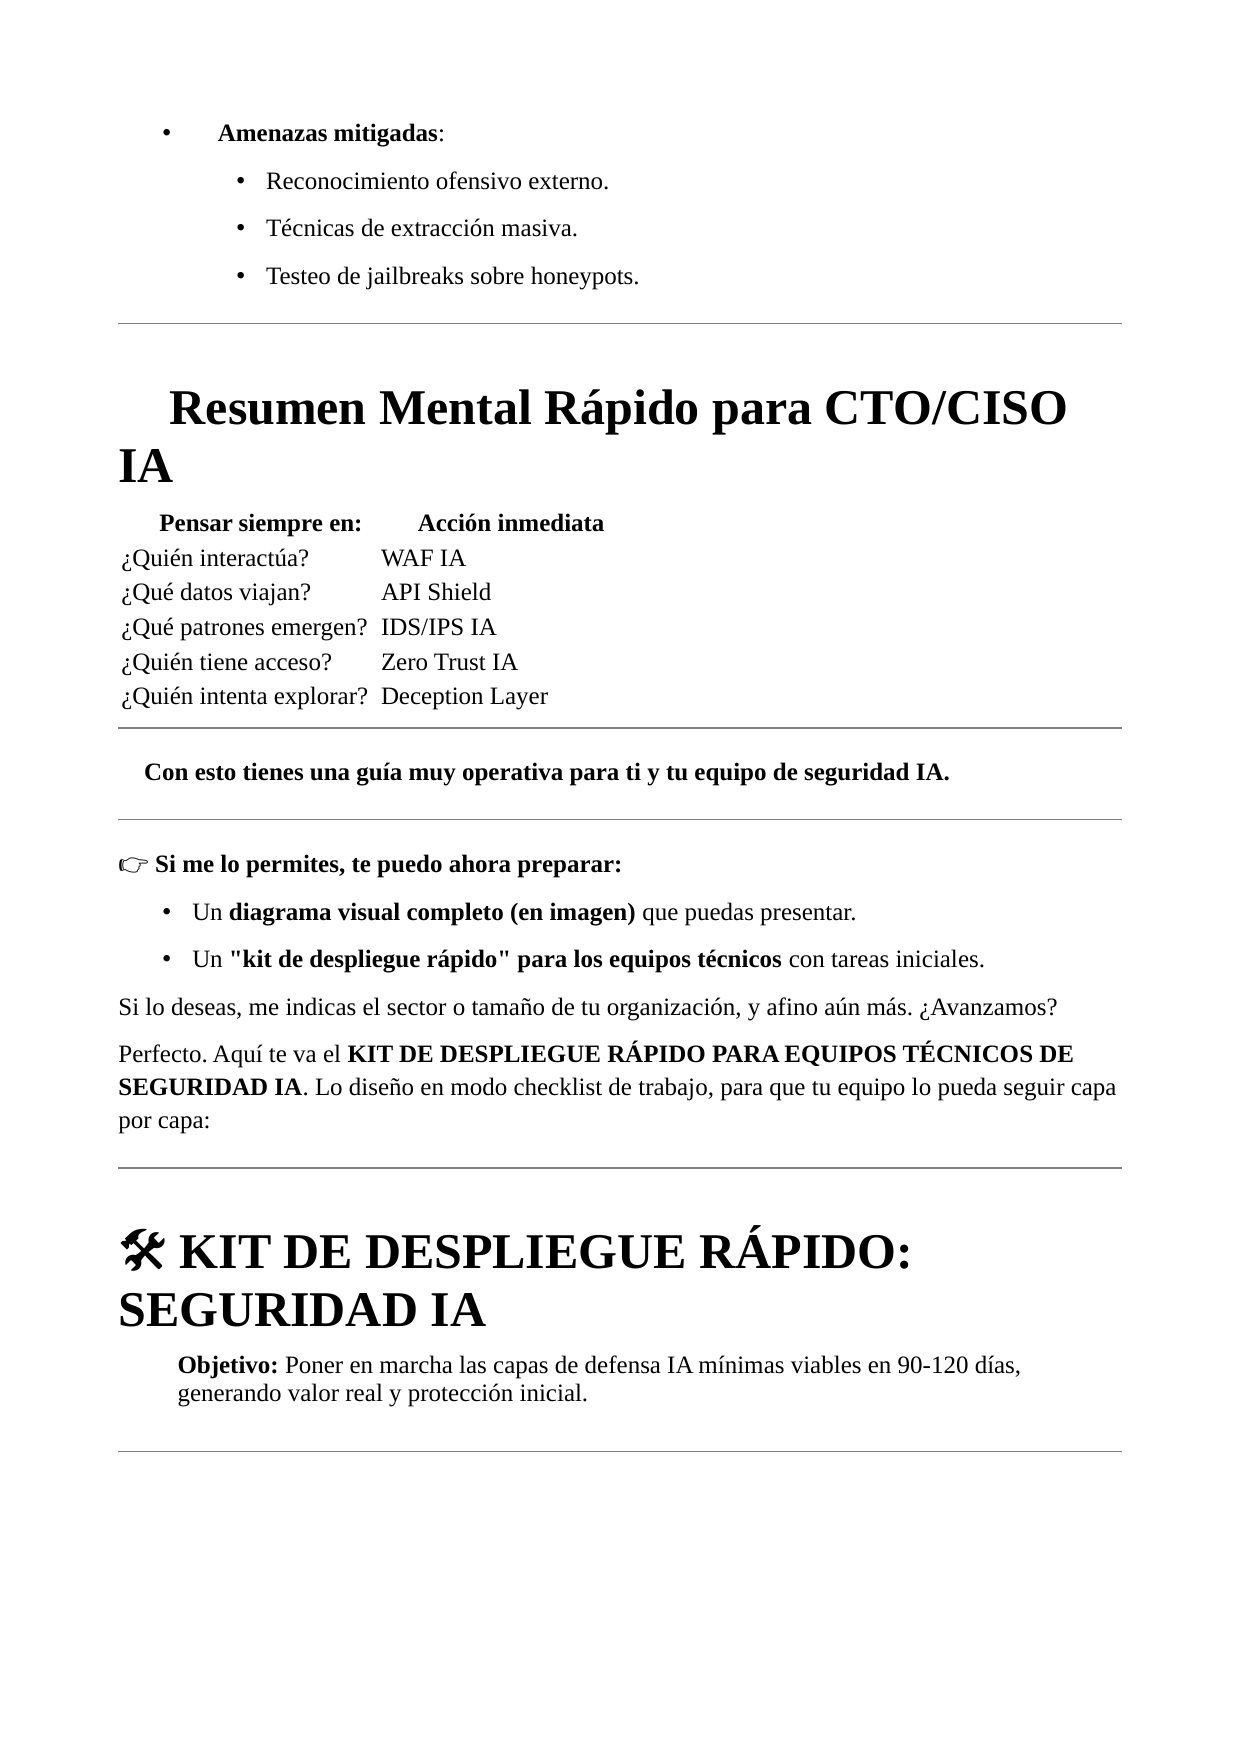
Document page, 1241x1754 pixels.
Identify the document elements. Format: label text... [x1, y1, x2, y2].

table_header 💡 Pensar siempre en: [118, 505, 378, 540]
table_cell ¿Quién interactúa? [118, 540, 378, 574]
text 👉 Si me lo permites, te puedo ahora preparar: [118, 849, 1122, 878]
text ✅ Con esto tienes una guía muy operativa para ti y tu equipo de seguridad IA. [118, 757, 1122, 786]
list Testeo de jailbreaks sobre honeypots. [236, 261, 1122, 290]
table_header 🔧 Acción inmediata [378, 505, 620, 540]
list Reconocimiento ofensivo externo. [236, 166, 1122, 194]
subtitle 🏁 Resumen Mental Rápido para CTO/CISO IA [118, 378, 1122, 493]
table_cell Deception Layer [378, 678, 620, 713]
table_cell IDS/IPS IA [378, 609, 620, 644]
table_cell ¿Quién intenta explorar? [118, 678, 378, 713]
list 🚩 Amenazas mitigadas: [162, 118, 1122, 147]
list Técnicas de extracción masiva. [236, 213, 1122, 242]
table_cell API Shield [378, 575, 620, 609]
list Un diagrama visual completo (en imagen) que puedas presentar. [162, 897, 1122, 925]
text Perfecto. Aquí te va el KIT DE DESPLIEGUE RÁPIDO PARA EQUIPOS TÉCNICOS DE SEGURIDAD IA. Lo diseño en modo checklist de trabajo, para que tu equipo lo pueda seguir capa por capa: [118, 1039, 1122, 1134]
table_cell ¿Quién tiene acceso? [118, 644, 378, 678]
text Si lo deseas, me indicas el sector o tamaño de tu organización, y afino aún más. ¿Avanzamos? 🚀 [118, 992, 1122, 1021]
text Objetivo: Poner en marcha las capas de defensa IA mínimas viables en 90-120 días, generando valor real y protección inicial. [177, 1350, 1063, 1407]
list Un "kit de despliegue rápido" para los equipos técnicos con tareas iniciales. [162, 944, 1122, 973]
table_cell ¿Qué patrones emergen? [118, 609, 378, 644]
table_cell Zero Trust IA [378, 644, 620, 678]
table_cell ¿Qué datos viajan? [118, 575, 378, 609]
subtitle 🛠️ KIT DE DESPLIEGUE RÁPIDO: SEGURIDAD IA [118, 1222, 1122, 1337]
table_cell WAF IA [378, 540, 620, 574]
